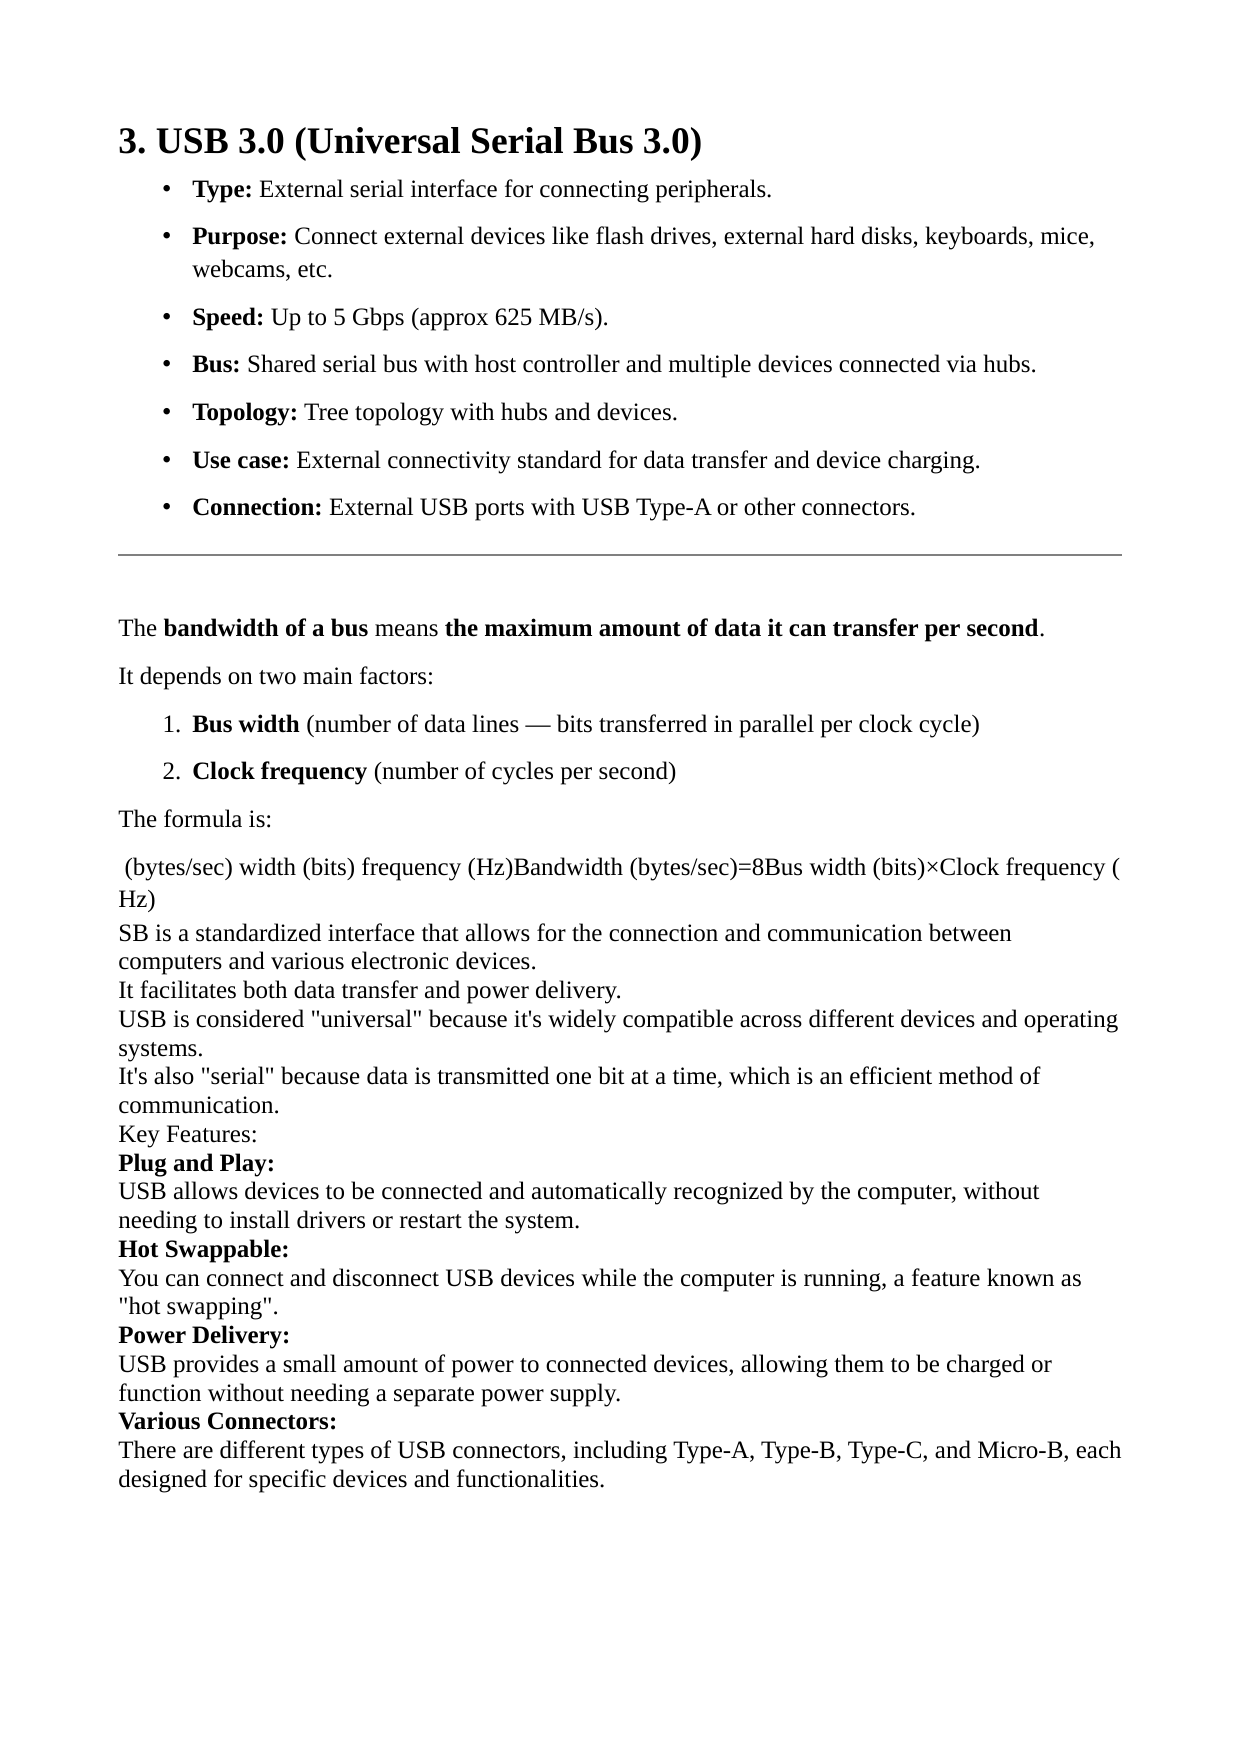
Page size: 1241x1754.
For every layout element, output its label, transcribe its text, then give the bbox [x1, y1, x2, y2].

text The formula is: [118, 804, 1122, 833]
list Bus: Shared serial bus with host controller and multiple devices connected via hubs. [162, 349, 1122, 378]
text Hot Swappable: [118, 1234, 1122, 1263]
text Key Features: [118, 1119, 1122, 1148]
list Bus width (number of data lines — bits transferred in parallel per clock cycle) [162, 709, 1122, 737]
list Purpose: Connect external devices like flash drives, external hard disks, keyboards, mice, webcams, etc. [162, 221, 1122, 283]
list Use case: External connectivity standard for data transfer and device charging. [162, 445, 1122, 473]
text You can connect and disconnect USB devices while the computer is running, a feature known as "hot swapping". [118, 1263, 1122, 1320]
text USB allows devices to be connected and automatically recognized by the computer, without needing to install drivers or restart the system. [118, 1176, 1122, 1234]
text (bytes/sec) width (bits) frequency (Hz)Bandwidth (bytes/sec)=8Bus width (bits)​×Clock frequency (Hz) [118, 852, 1122, 913]
text The bandwidth of a bus means the maximum amount of data it can transfer per second. [118, 613, 1122, 642]
text There are different types of USB connectors, including Type-A, Type-B, Type-C, and Micro-B, each designed for specific devices and functionalities. [118, 1435, 1122, 1493]
list Clock frequency (number of cycles per second) [162, 756, 1122, 785]
text SB is a standardized interface that allows for the connection and communication between computers and various electronic devices. [118, 918, 1122, 975]
text It's also "serial" because data is transmitted one bit at a time, which is an efficient method of communication. [118, 1061, 1122, 1119]
text Power Delivery: [118, 1320, 1122, 1349]
list Connection: External USB ports with USB Type-A or other connectors. [162, 492, 1122, 521]
text Plug and Play: [118, 1148, 1122, 1176]
list Type: External serial interface for connecting peripherals. [162, 174, 1122, 202]
list Speed: Up to 5 Gbps (approx 625 MB/s). [162, 302, 1122, 331]
subtitle 3. USB 3.0 (Universal Serial Bus 3.0) [118, 118, 1122, 161]
text USB provides a small amount of power to connected devices, allowing them to be charged or function without needing a separate power supply. [118, 1349, 1122, 1406]
text It depends on two main factors: [118, 661, 1122, 690]
list Topology: Tree topology with hubs and devices. [162, 397, 1122, 426]
text USB is considered "universal" because it's widely compatible across different devices and operating systems. [118, 1004, 1122, 1061]
text Various Connectors: [118, 1406, 1122, 1435]
text It facilitates both data transfer and power delivery. [118, 975, 1122, 1004]
